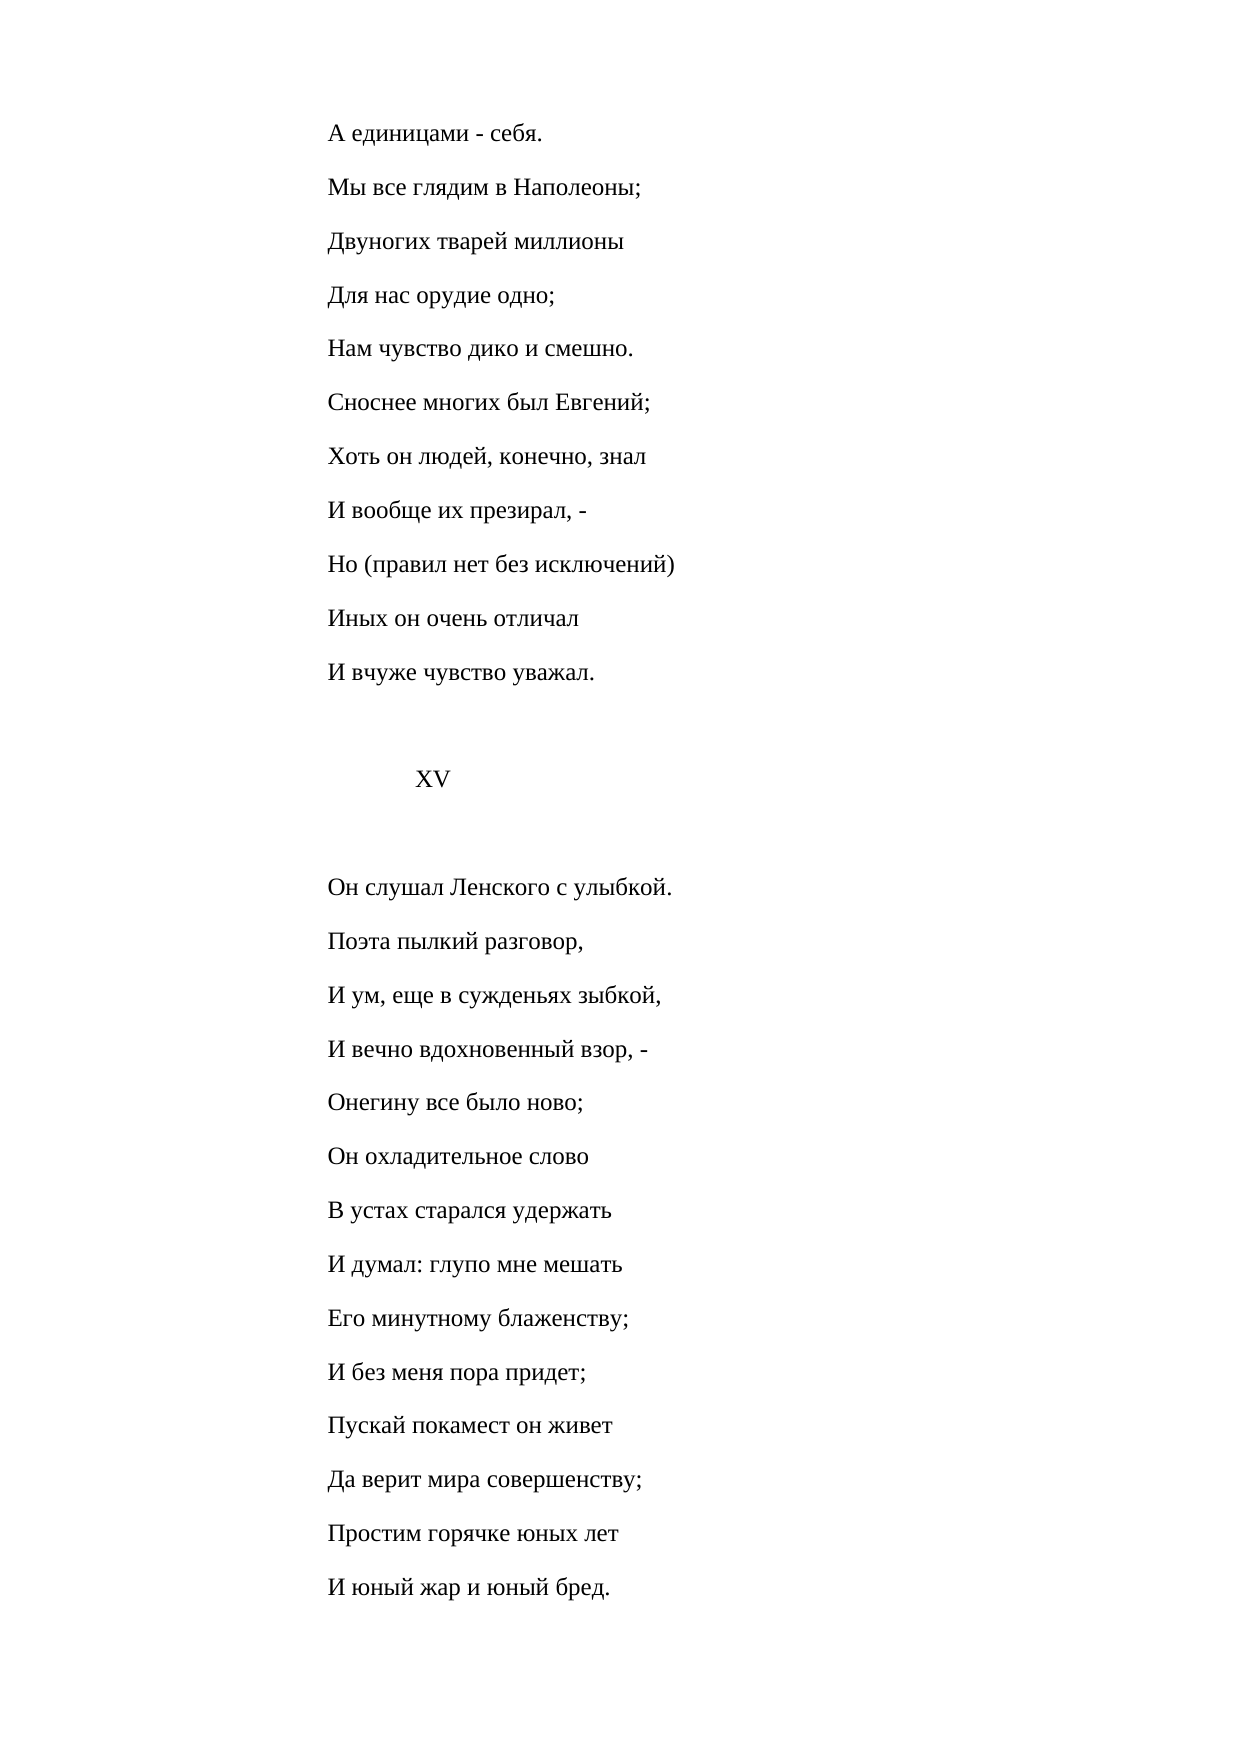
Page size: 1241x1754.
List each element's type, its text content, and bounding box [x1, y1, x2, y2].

text Пускай покамест он живет [177, 1411, 1152, 1439]
text Он слушал Ленского с улыбкой. [177, 872, 1152, 901]
text А единицами - себя. [177, 118, 1152, 147]
text Его минутному блаженству; [177, 1303, 1152, 1332]
text И ум, еще в сужденьях зыбкой, [177, 980, 1152, 1008]
text XV [177, 764, 1152, 793]
text И юный жар и юный бред. [177, 1572, 1152, 1601]
text Двуногих тварей миллионы [177, 226, 1152, 254]
text Да верит мира совершенству; [177, 1464, 1152, 1493]
text И думал: глупо мне мешать [177, 1249, 1152, 1278]
text Для нас орудие одно; [177, 280, 1152, 308]
text В устах старался удержать [177, 1195, 1152, 1224]
text Но (правил нет без исключений) [177, 549, 1152, 578]
text Он охладительное слово [177, 1141, 1152, 1170]
text И вчуже чувство уважал. [177, 657, 1152, 685]
text И вечно вдохновенный взор, - [177, 1034, 1152, 1062]
text И без меня пора придет; [177, 1357, 1152, 1386]
text Поэта пылкий разговор, [177, 926, 1152, 955]
text Нам чувство дико и смешно. [177, 333, 1152, 362]
text Простим горячке юных лет [177, 1518, 1152, 1547]
text Сноснее многих был Евгений; [177, 387, 1152, 416]
text Хоть он людей, конечно, знал [177, 441, 1152, 470]
text Иных он очень отличал [177, 603, 1152, 632]
text Онегину все было ново; [177, 1087, 1152, 1116]
text И вообще их презирал, - [177, 495, 1152, 524]
text Мы все глядим в Наполеоны; [177, 172, 1152, 201]
